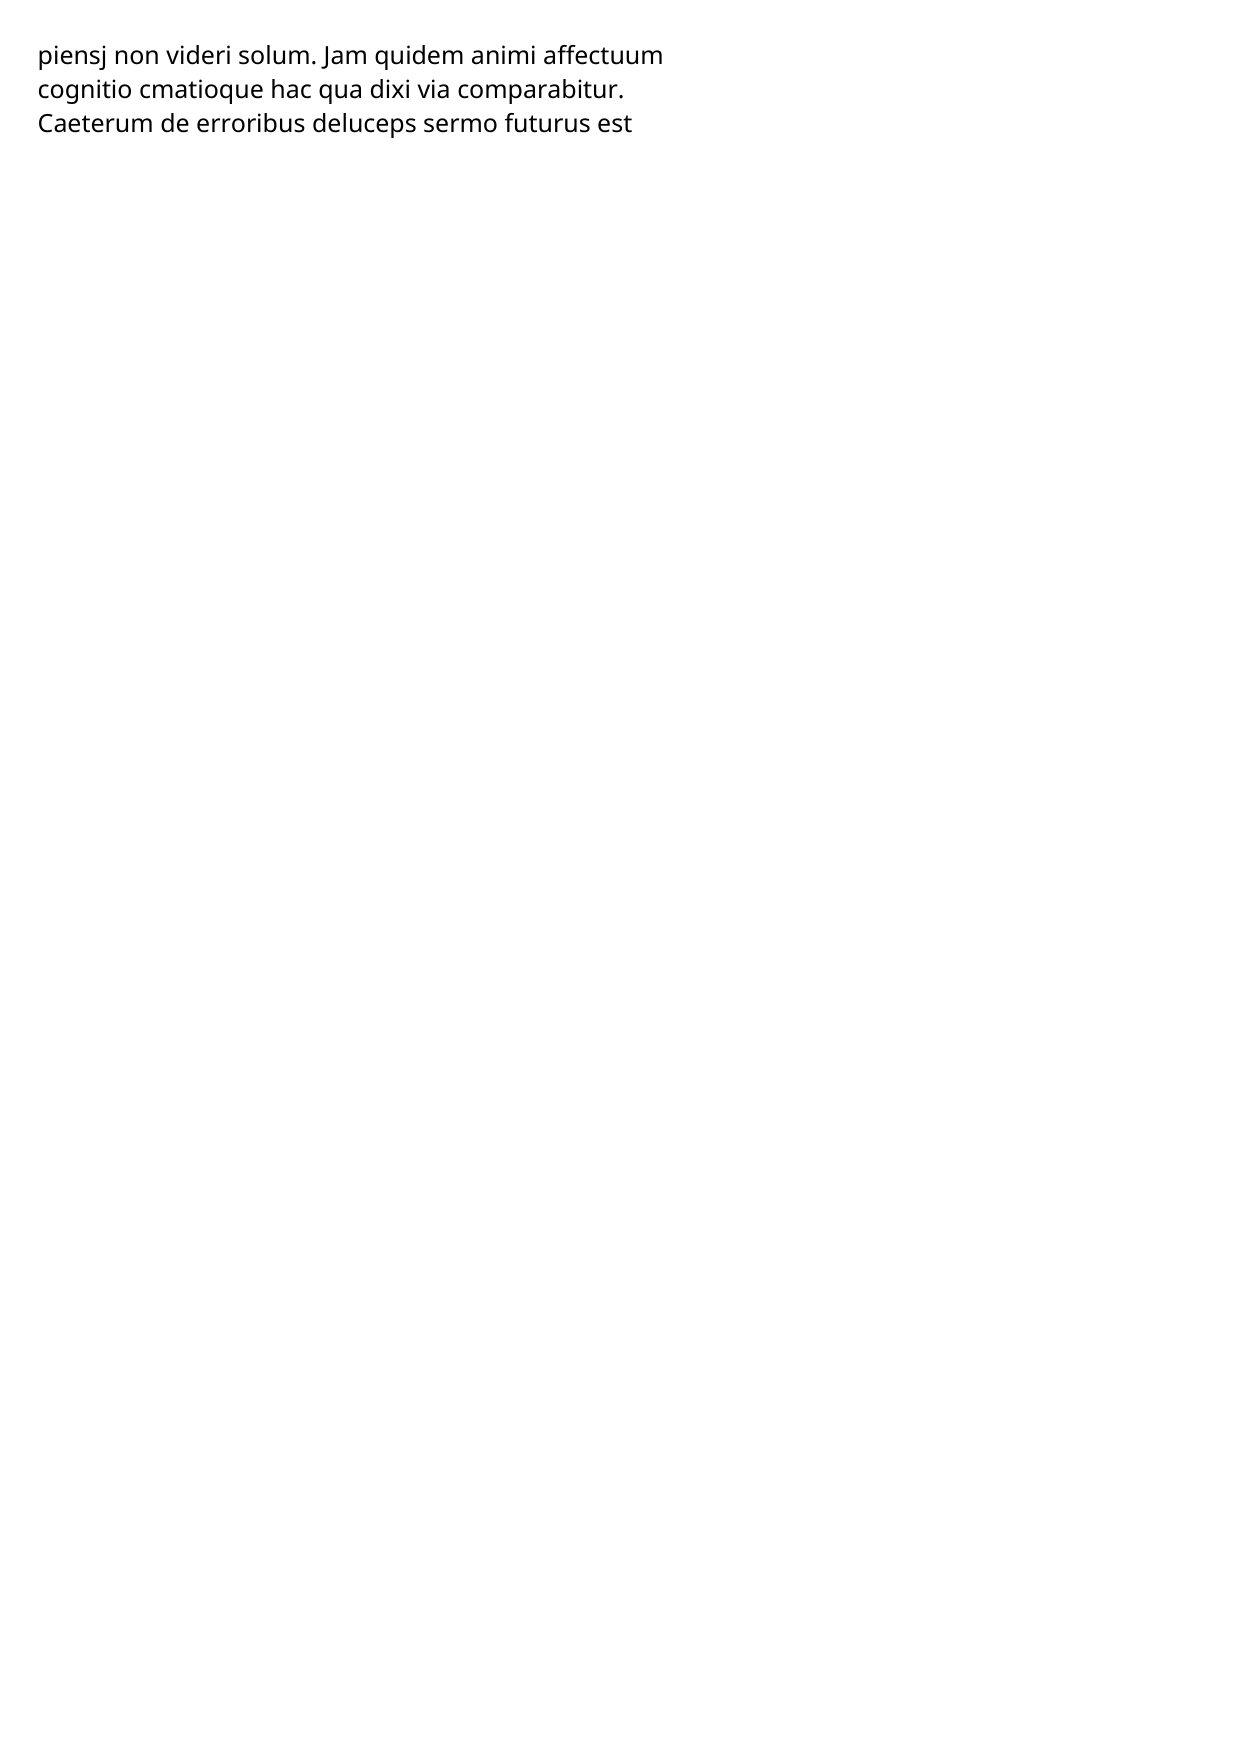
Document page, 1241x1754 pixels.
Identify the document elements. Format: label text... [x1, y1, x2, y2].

text piensj non videri solum. Jam quidem animi affectuum cognitio cmatioque hac qua dixi via comparabitur. Caeterum de erroribus deluceps sermo futurus est [37, 37, 1203, 140]
